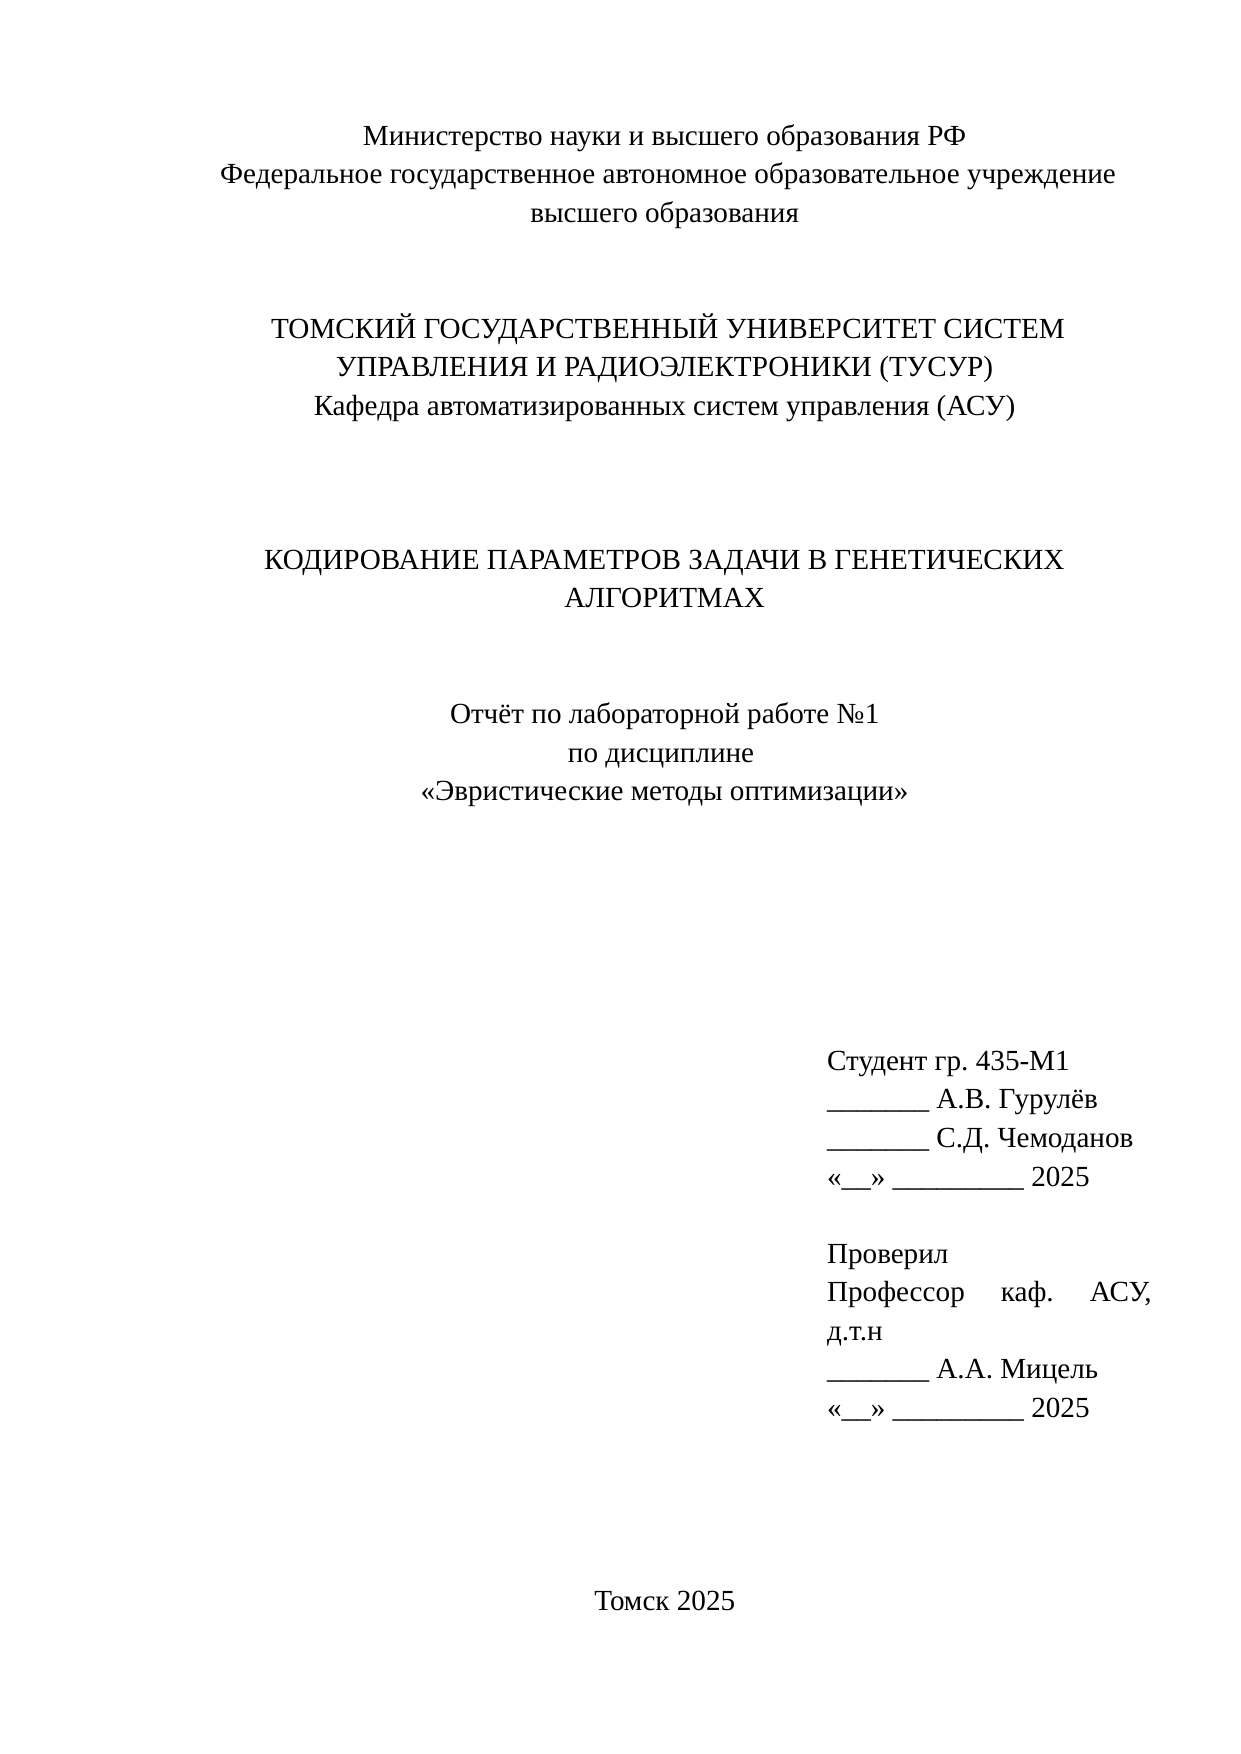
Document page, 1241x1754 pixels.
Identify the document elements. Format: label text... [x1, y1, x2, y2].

text «Эвристические методы оптимизации» [177, 773, 1152, 807]
text Студент гр. 435-М1 [827, 1043, 1152, 1077]
text Проверил [827, 1236, 1152, 1269]
text Кодирование параметров задачи в генетических алгоритмах [177, 542, 1152, 614]
text Кафедра автоматизированных систем управления (АСУ) [177, 388, 1152, 421]
text _______ А.В. Гурулёв [827, 1082, 1152, 1115]
text Томск 2025 [177, 1583, 1152, 1616]
text Министерство науки и высшего образования РФ [177, 118, 1152, 152]
text ТОМСКИЙ ГОСУДАРСТВЕННЫЙ УНИВЕРСИТЕТ СИСТЕМ УПРАВЛЕНИЯ И РАДИОЭЛЕКТРОНИКИ (ТУСУР) [177, 311, 1152, 383]
text Отчёт по лабораторной работе №1 по дисциплине [177, 696, 1152, 768]
text Профессор каф. АСУ, д.т.н [827, 1274, 1152, 1346]
text _______ А.А. Мицель [827, 1351, 1152, 1385]
text Федеральное государственное автономное образовательное учреждение высшего образования [177, 157, 1152, 229]
text «__» _________ 2025 [827, 1390, 1152, 1423]
text _______ С.Д. Чемоданов [827, 1120, 1152, 1154]
text «__» _________ 2025 [827, 1159, 1152, 1192]
